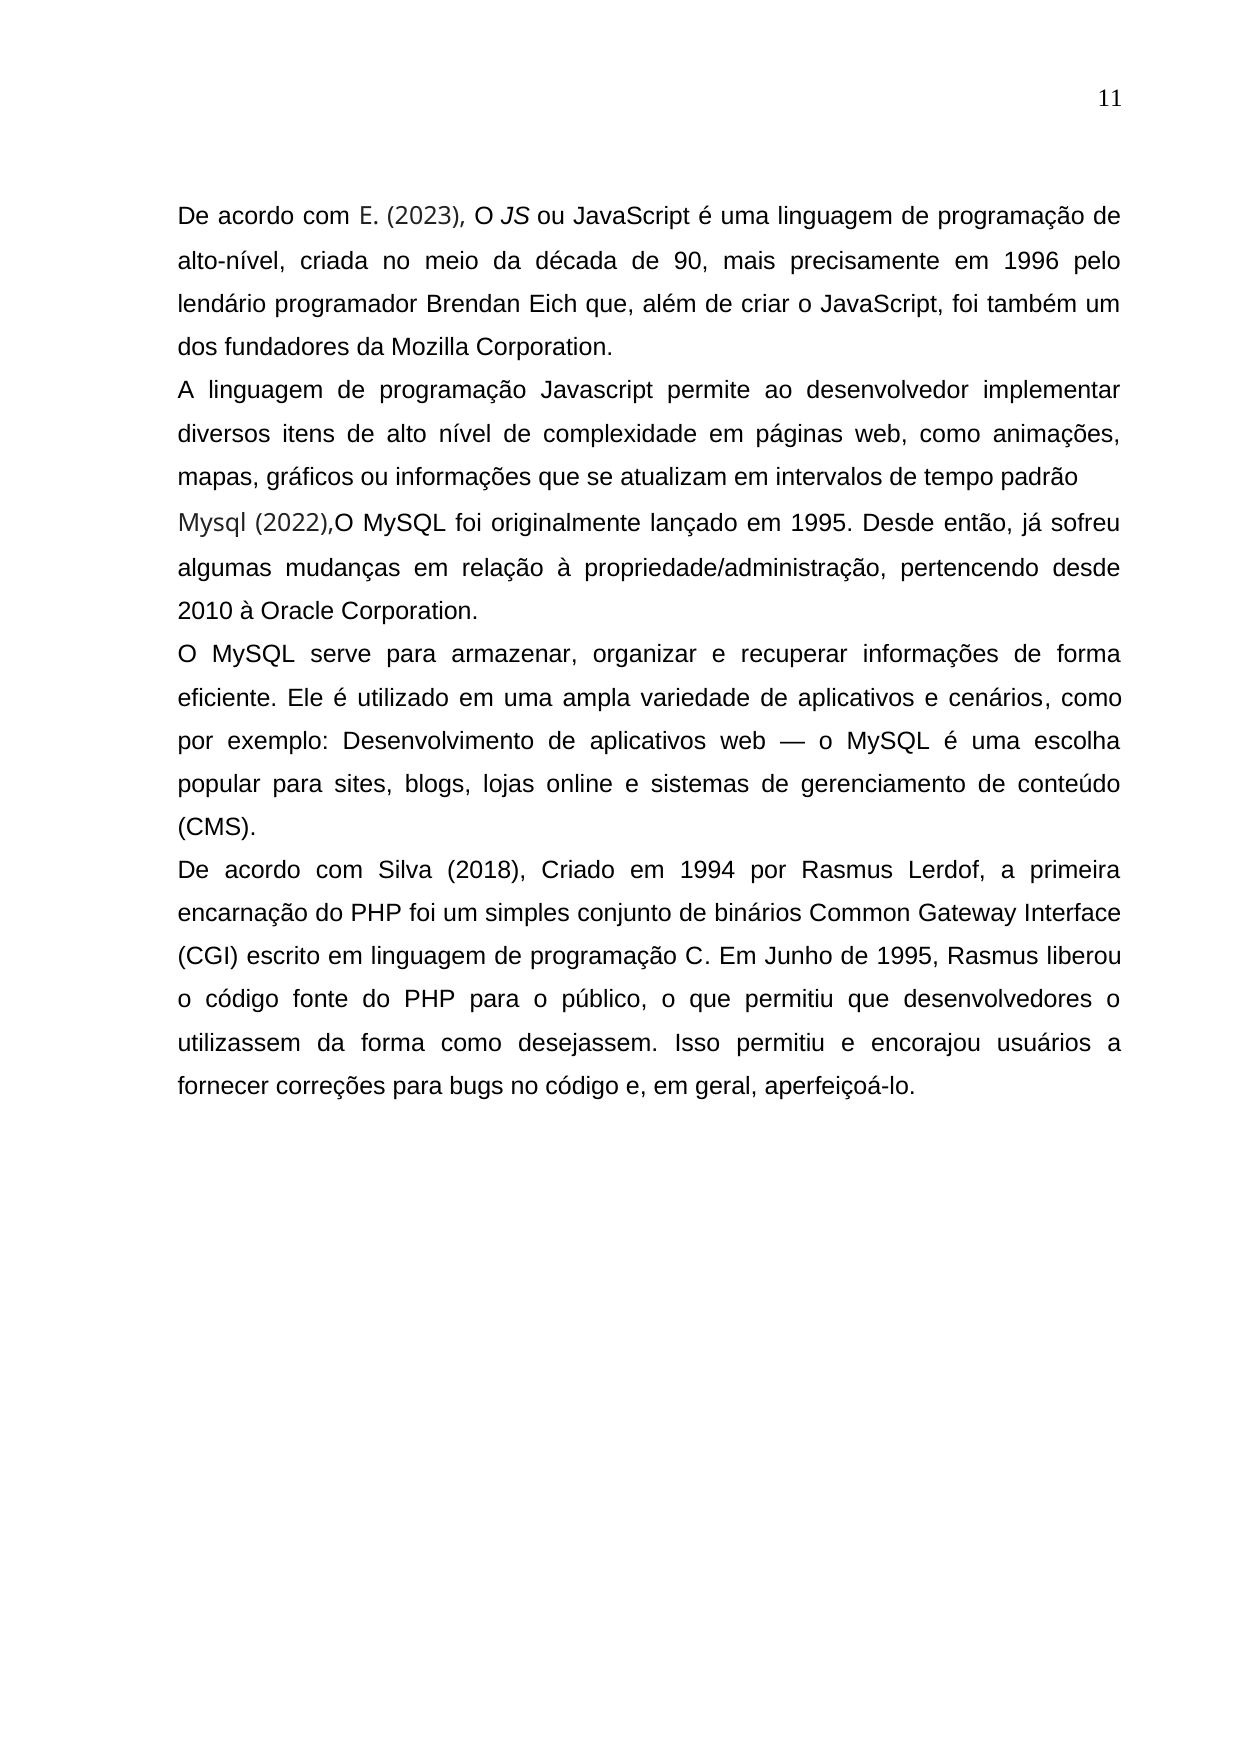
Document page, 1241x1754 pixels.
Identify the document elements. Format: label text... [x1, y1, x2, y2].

text Mysql (2022),O MySQL foi originalmente lançado em 1995. Desde então, já sofreu algumas mudanças em relação à propriedade/administração, pertencendo desde 2010 à Oracle Corporation. [177, 505, 1122, 625]
text A linguagem de programação Javascript permite ao desenvolvedor implementar diversos itens de alto nível de complexidade em páginas web, como animações, mapas, gráficos ou informações que se atualizam em intervalos de tempo padrão [177, 375, 1122, 490]
text De acordo com Silva (2018), Criado em 1994 por Rasmus Lerdof, a primeira encarnação do PHP foi um simples conjunto de binários Common Gateway Interface (CGI) escrito em linguagem de programação C. Em Junho de 1995, Rasmus liberou o código fonte do PHP para o público, o que permitiu que desenvolvedores o utilizassem da forma como desejassem. Isso permitiu e encorajou usuários a fornecer correções para bugs no código e, em geral, aperfeiçoá-lo. [177, 855, 1122, 1099]
text De acordo com E. (2023), O JS ou JavaScript é uma linguagem de programação de alto-nível, criada no meio da década de 90, mais precisamente em 1996 pelo lendário programador Brendan Eich que, além de criar o JavaScript, foi também um dos fundadores da Mozilla Corporation. [177, 198, 1122, 361]
text O MySQL serve para armazenar, organizar e recuperar informações de forma eficiente. Ele é utilizado em uma ampla variedade de aplicativos e cenários, como por exemplo: Desenvolvimento de aplicativos web — o MySQL é uma escolha popular para sites, blogs, lojas online e sistemas de gerenciamento de conteúdo (CMS). [177, 639, 1122, 841]
